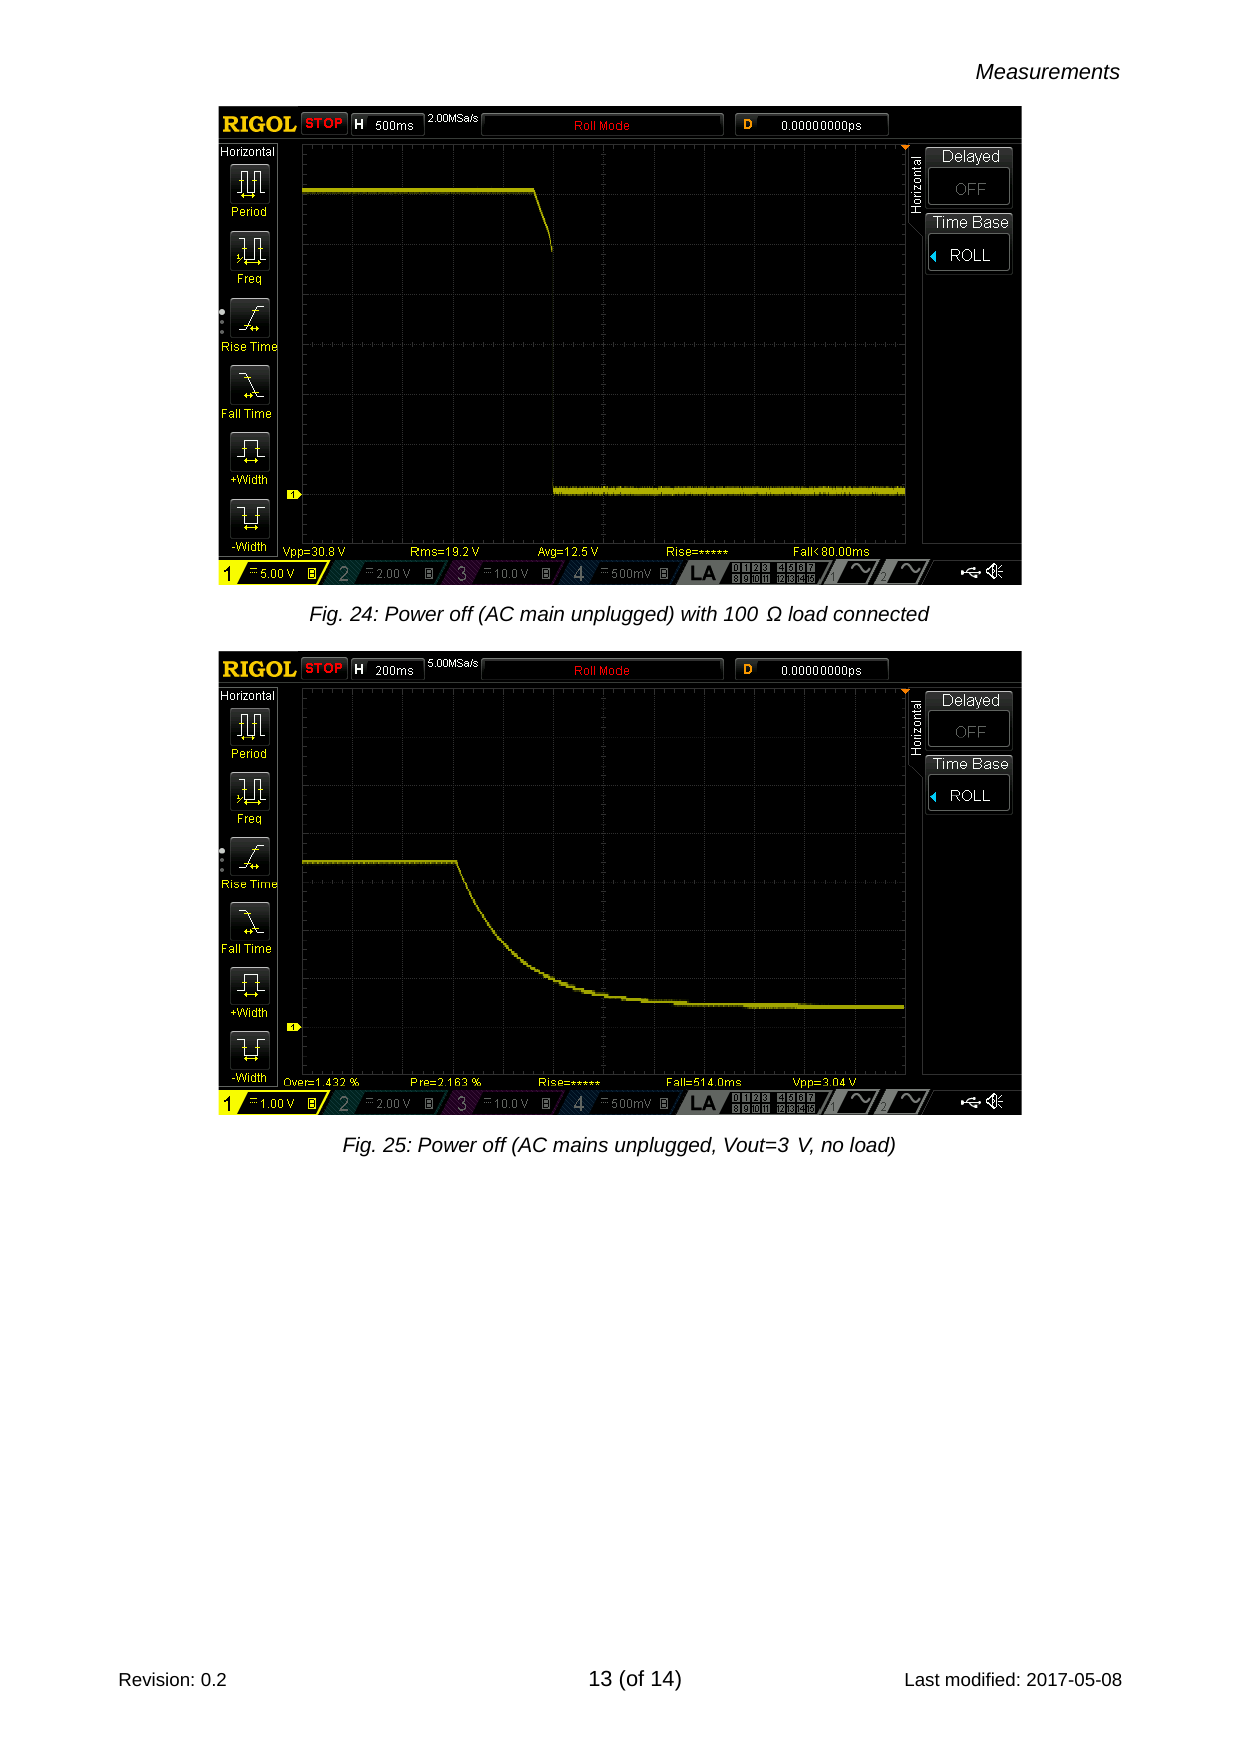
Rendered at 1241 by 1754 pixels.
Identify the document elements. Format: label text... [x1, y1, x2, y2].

text Fig. 25: Power off (AC mains unplugged, Vout=3 V, no load) [218, 1115, 1022, 1156]
picture [218, 651, 1022, 1115]
text Fig. 24: Power off (AC main unplugged) with 100 Ω load connected [218, 585, 1022, 626]
picture [218, 106, 1022, 585]
